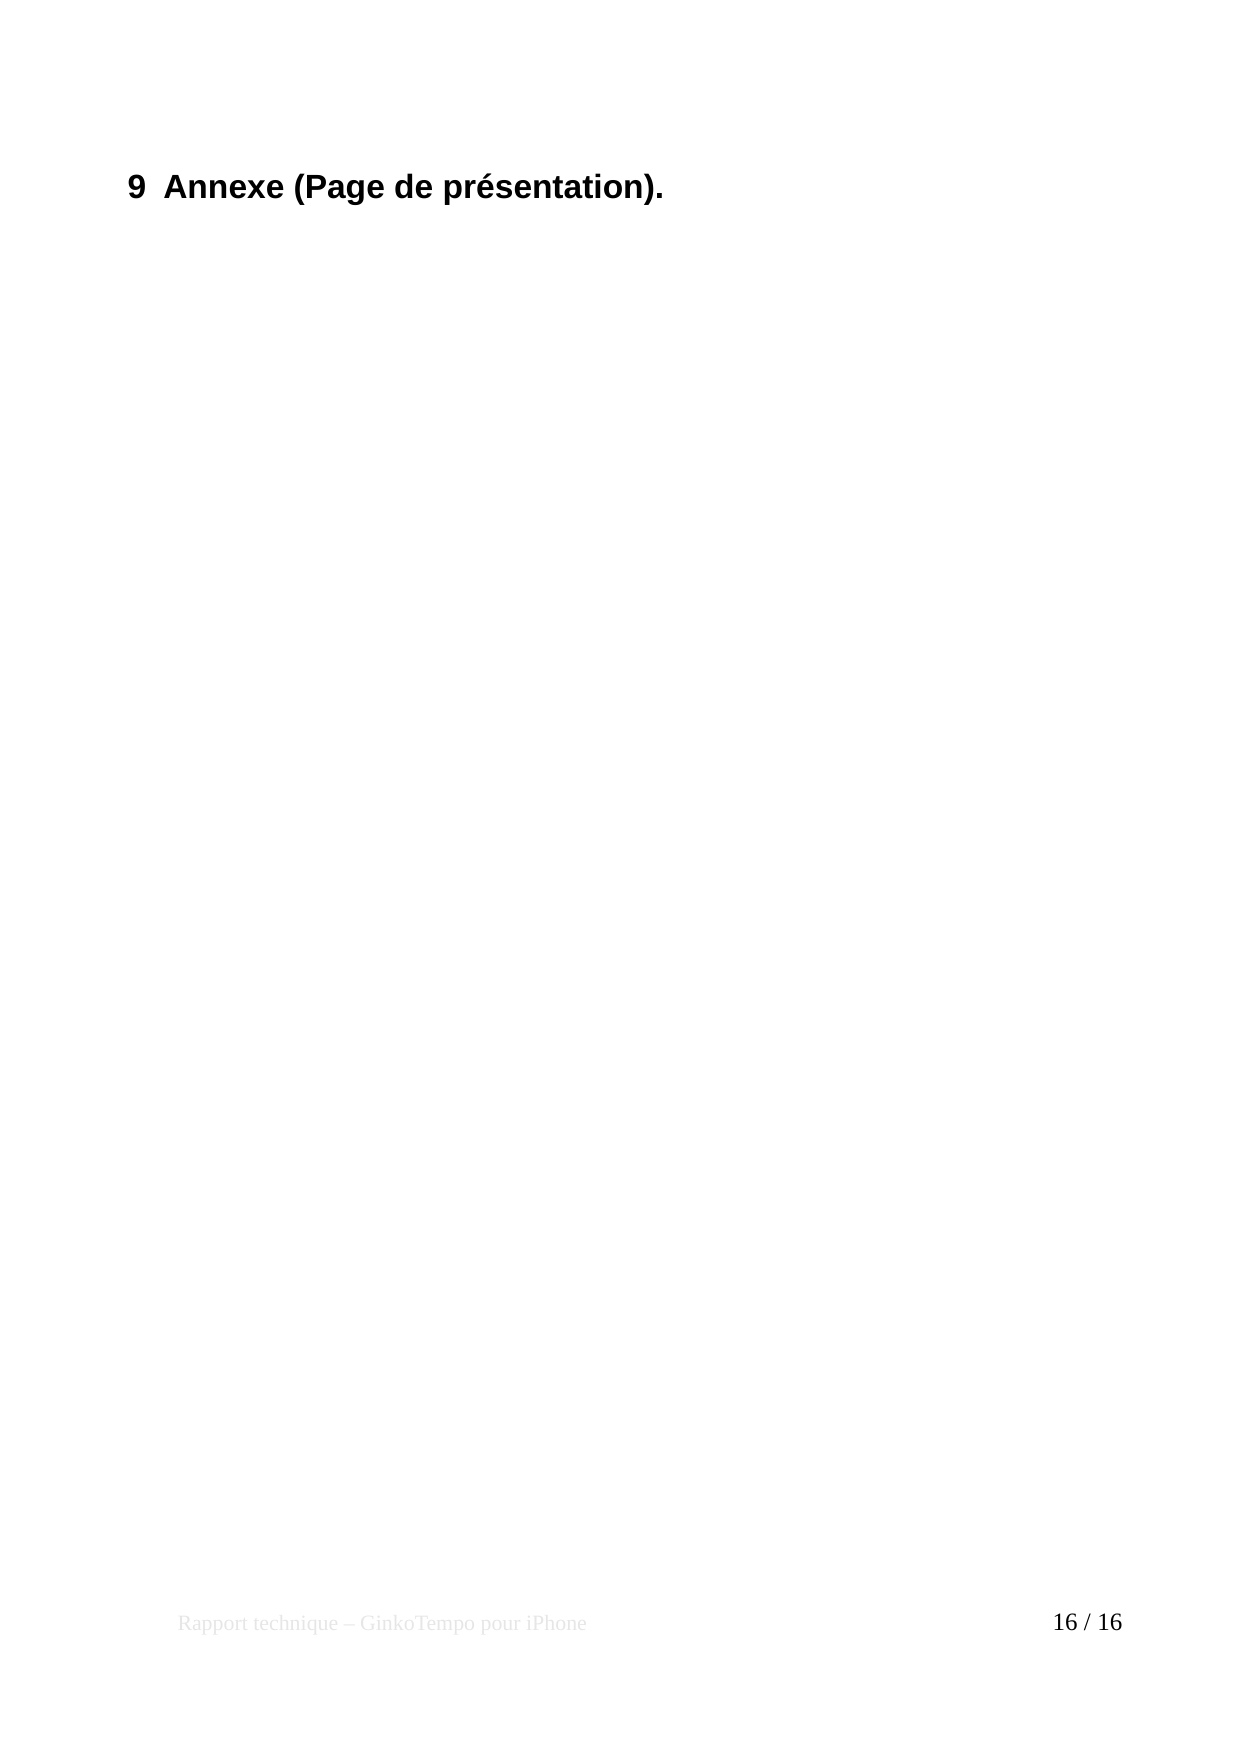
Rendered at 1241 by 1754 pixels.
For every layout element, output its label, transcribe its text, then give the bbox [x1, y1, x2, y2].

subtitle Annexe (Page de présentation). [118, 167, 1122, 205]
